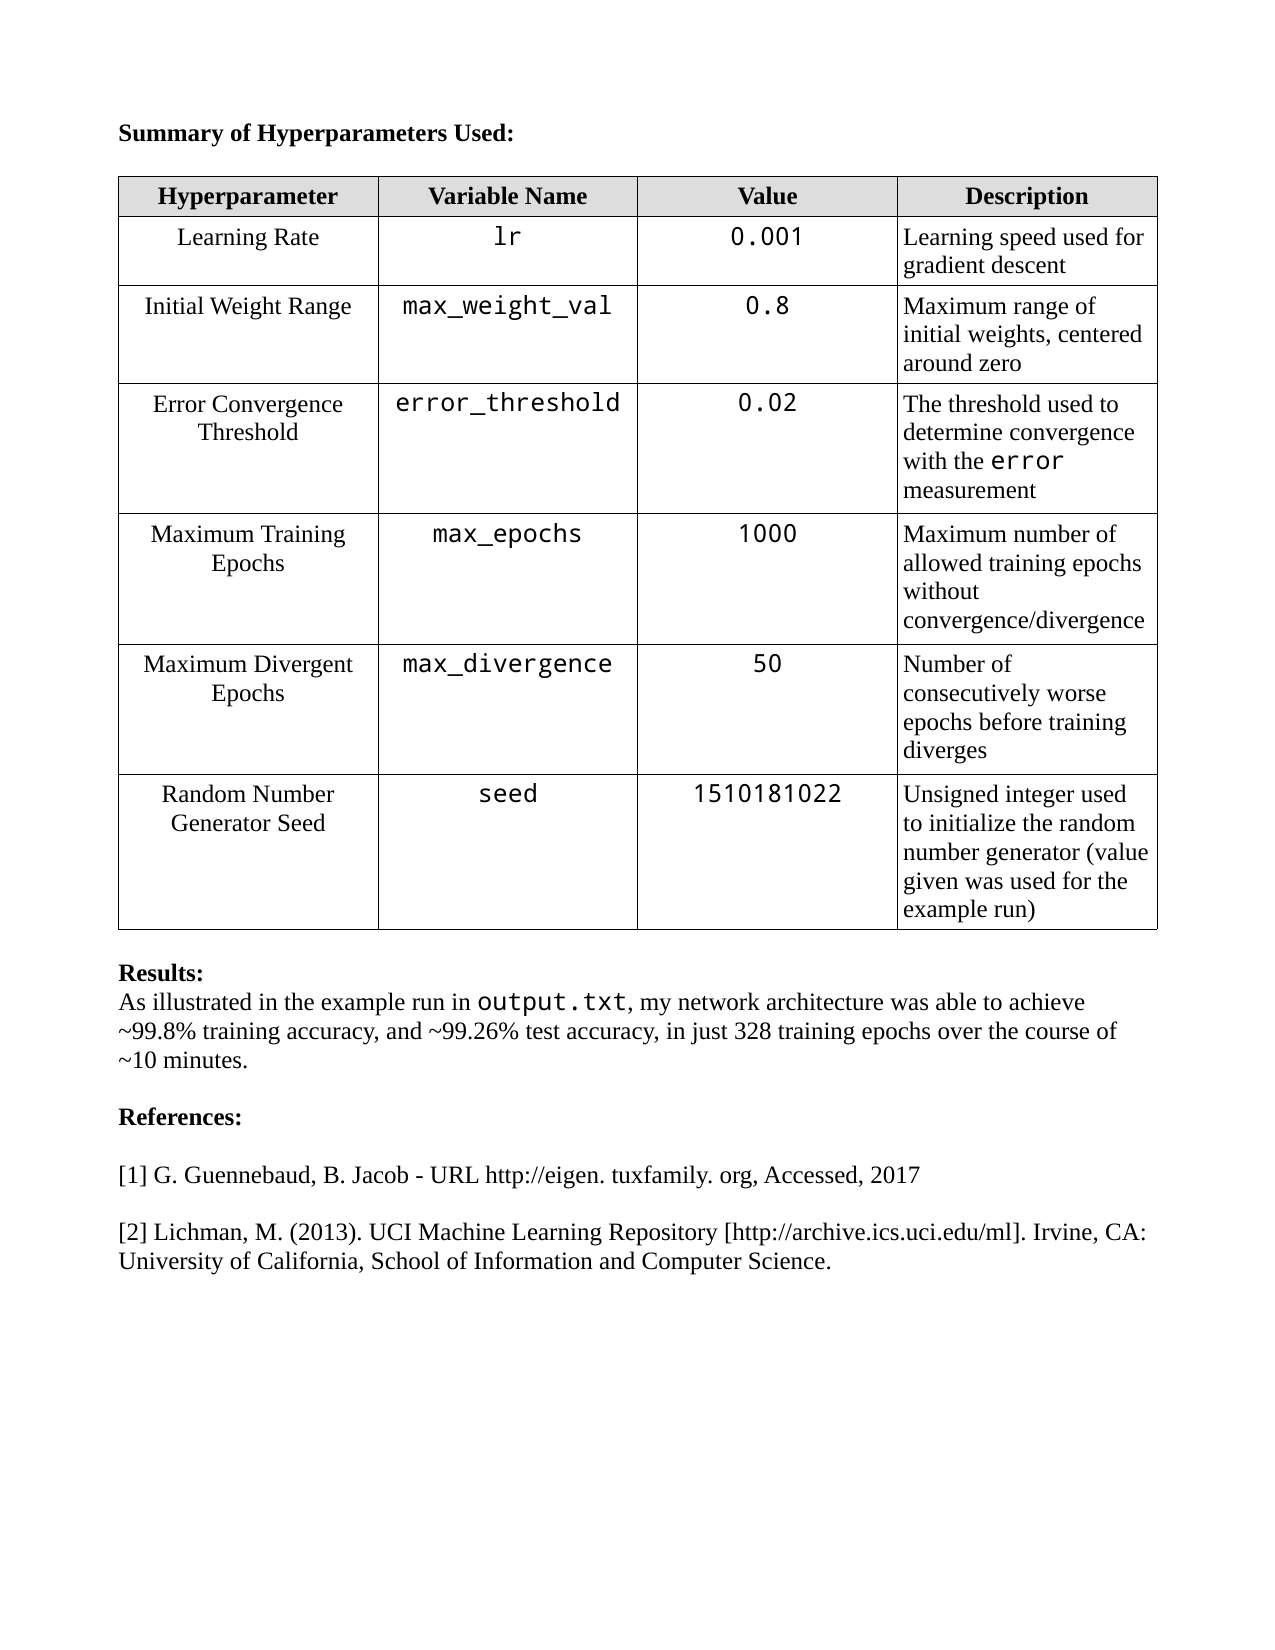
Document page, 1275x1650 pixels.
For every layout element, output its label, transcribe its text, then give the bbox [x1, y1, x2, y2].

table_cell 50 [638, 645, 897, 774]
table_header Value [638, 177, 897, 216]
text References: [118, 1102, 1157, 1131]
table_cell 1000 [638, 514, 897, 643]
table_cell Unsigned integer used to initialize the random number generator (value given was used for the example run) [898, 775, 1157, 929]
table_cell Maximum Training Epochs [119, 514, 378, 643]
text As illustrated in the example run in output.txt, my network architecture was able to achieve ~99.8% training accuracy, and ~99.26% test accuracy, in just 328 training epochs over the course of ~10 minutes. [118, 987, 1157, 1073]
table_cell max_epochs [379, 514, 637, 643]
table_cell seed [379, 775, 637, 929]
table_cell Maximum number of allowed training epochs without convergence/divergence [898, 514, 1157, 643]
table_cell 0.8 [638, 286, 897, 383]
table_cell 1510181022 [638, 775, 897, 929]
text Summary of Hyperparameters Used: [118, 118, 1157, 147]
table_cell lr [379, 217, 637, 285]
table_cell error_threshold [379, 384, 637, 513]
table_cell Maximum Divergent Epochs [119, 645, 378, 774]
text Results: [118, 958, 1157, 987]
table_cell Random Number Generator Seed [119, 775, 378, 929]
table_cell Error Convergence Threshold [119, 384, 378, 513]
table_header Description [898, 177, 1157, 216]
table_header Variable Name [379, 177, 637, 216]
table_header Hyperparameter [119, 177, 378, 216]
table_cell max_divergence [379, 645, 637, 774]
table_cell Learning Rate [119, 217, 378, 285]
table_cell Learning speed used for gradient descent [898, 217, 1157, 285]
text [2] Lichman, M. (2013). UCI Machine Learning Repository [http://archive.ics.uci.edu/ml]. Irvine, CA: University of California, School of Information and Computer Science. [118, 1217, 1157, 1275]
table_cell max_weight_val [379, 286, 637, 383]
table_cell 0.02 [638, 384, 897, 513]
text [1] G. Guennebaud, B. Jacob - URL http://eigen. tuxfamily. org, Accessed, 2017 [118, 1160, 1157, 1188]
table_cell Number of consecutively worse epochs before training diverges [898, 645, 1157, 774]
table_cell 0.001 [638, 217, 897, 285]
table_cell Maximum range of initial weights, centered around zero [898, 286, 1157, 383]
table_cell Initial Weight Range [119, 286, 378, 383]
table_cell The threshold used to determine convergence with the error measurement [898, 384, 1157, 513]
